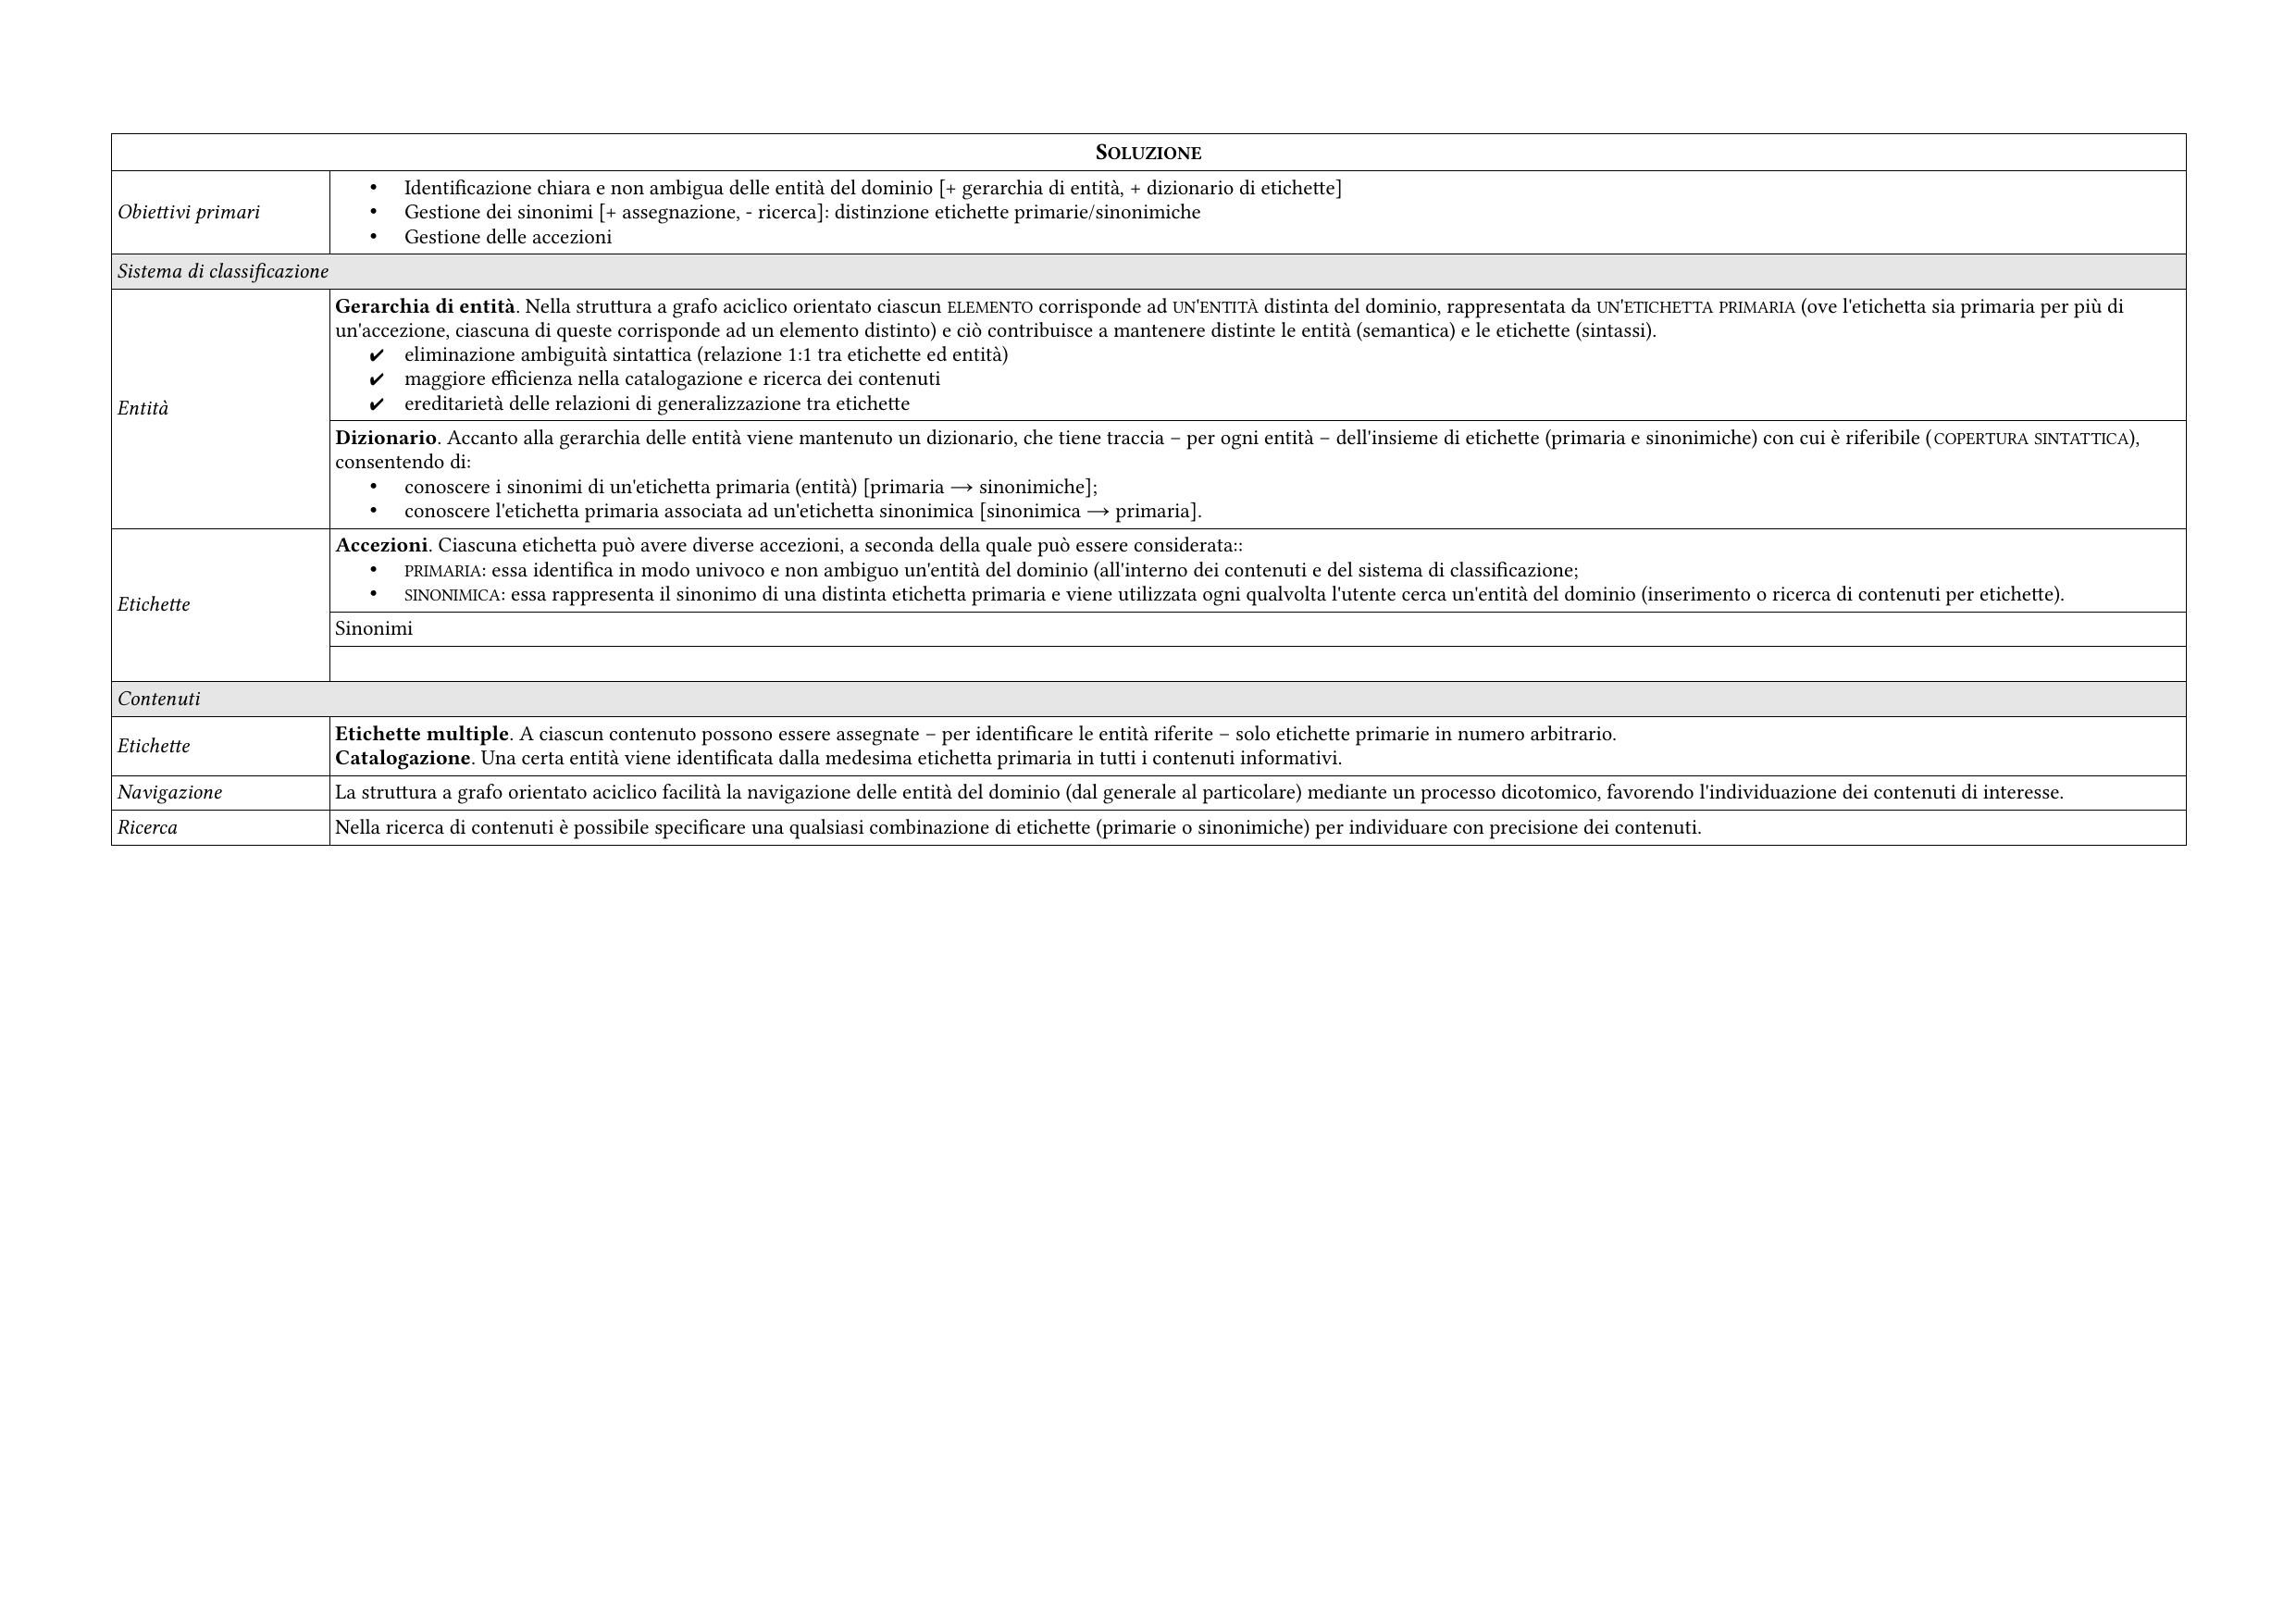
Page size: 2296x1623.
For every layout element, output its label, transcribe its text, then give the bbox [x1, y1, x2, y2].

table_cell Dizionario. Accanto alla gerarchia delle entità viene mantenuto un dizionario, che tiene traccia – per ogni entità – dell'insieme di etichette (primaria e sinonimiche) con cui è riferibile (copertura sintattica), consentendo di: conoscere i sinonimi di un'etichetta primaria (entità) [primaria → sinonimiche]; conoscere l'etichetta primaria associata ad un'etichetta sinonimica [sinonimica → primaria]. [330, 421, 2186, 528]
table_cell Accezioni. Ciascuna etichetta può avere diverse accezioni, a seconda della quale può essere considerata:: primaria: essa identifica in modo univoco e non ambiguo un'entità del dominio (all'interno dei contenuti e del sistema di classificazione; sinonimica: essa rappresenta il sinonimo di una distinta etichetta primaria e viene utilizzata ogni qualvolta l'utente cerca un'entità del dominio (inserimento o ricerca di contenuti per etichette). [330, 529, 2186, 612]
table_header Soluzione [112, 134, 2186, 170]
table_cell Navigazione [112, 776, 329, 810]
table_cell Etichette [112, 529, 329, 681]
table_cell Entità [112, 290, 329, 528]
table_cell Sinonimi [330, 613, 2186, 646]
table_cell Ricerca [112, 811, 329, 845]
table_cell Sistema di classificazione [112, 254, 2186, 289]
table_cell Obiettivi primari [112, 171, 329, 254]
table_cell Nella ricerca di contenuti è possibile specificare una qualsiasi combinazione di etichette (primarie o sinonimiche) per individuare con precisione dei contenuti. [330, 811, 2186, 845]
table_cell Contenuti [112, 682, 2186, 716]
table_cell Etichette multiple. A ciascun contenuto possono essere assegnate – per identificare le entità riferite – solo etichette primarie in numero arbitrario. Catalogazione. Una certa entità viene identificata dalla medesima etichetta primaria in tutti i contenuti informativi. [330, 717, 2186, 774]
table_cell La struttura a grafo orientato aciclico facilità la navigazione delle entità del dominio (dal generale al particolare) mediante un processo dicotomico, favorendo l'individuazione dei contenuti di interesse. [330, 776, 2186, 810]
table_cell [330, 647, 2186, 681]
table_cell Gerarchia di entità. Nella struttura a grafo aciclico orientato ciascun elemento corrisponde ad un'entità distinta del dominio, rappresentata da un'etichetta primaria (ove l'etichetta sia primaria per più di un'accezione, ciascuna di queste corrisponde ad un elemento distinto) e ciò contribuisce a mantenere distinte le entità (semantica) e le etichette (sintassi). eliminazione ambiguità sintattica (relazione 1:1 tra etichette ed entità) maggiore efficienza nella catalogazione e ricerca dei contenuti ereditarietà delle relazioni di generalizzazione tra etichette [330, 290, 2186, 420]
table_cell Identificazione chiara e non ambigua delle entità del dominio [+ gerarchia di entità, + dizionario di etichette] Gestione dei sinonimi [+ assegnazione, - ricerca]: distinzione etichette primarie/sinonimiche Gestione delle accezioni [330, 171, 2186, 254]
table_cell Etichette [112, 717, 329, 774]
